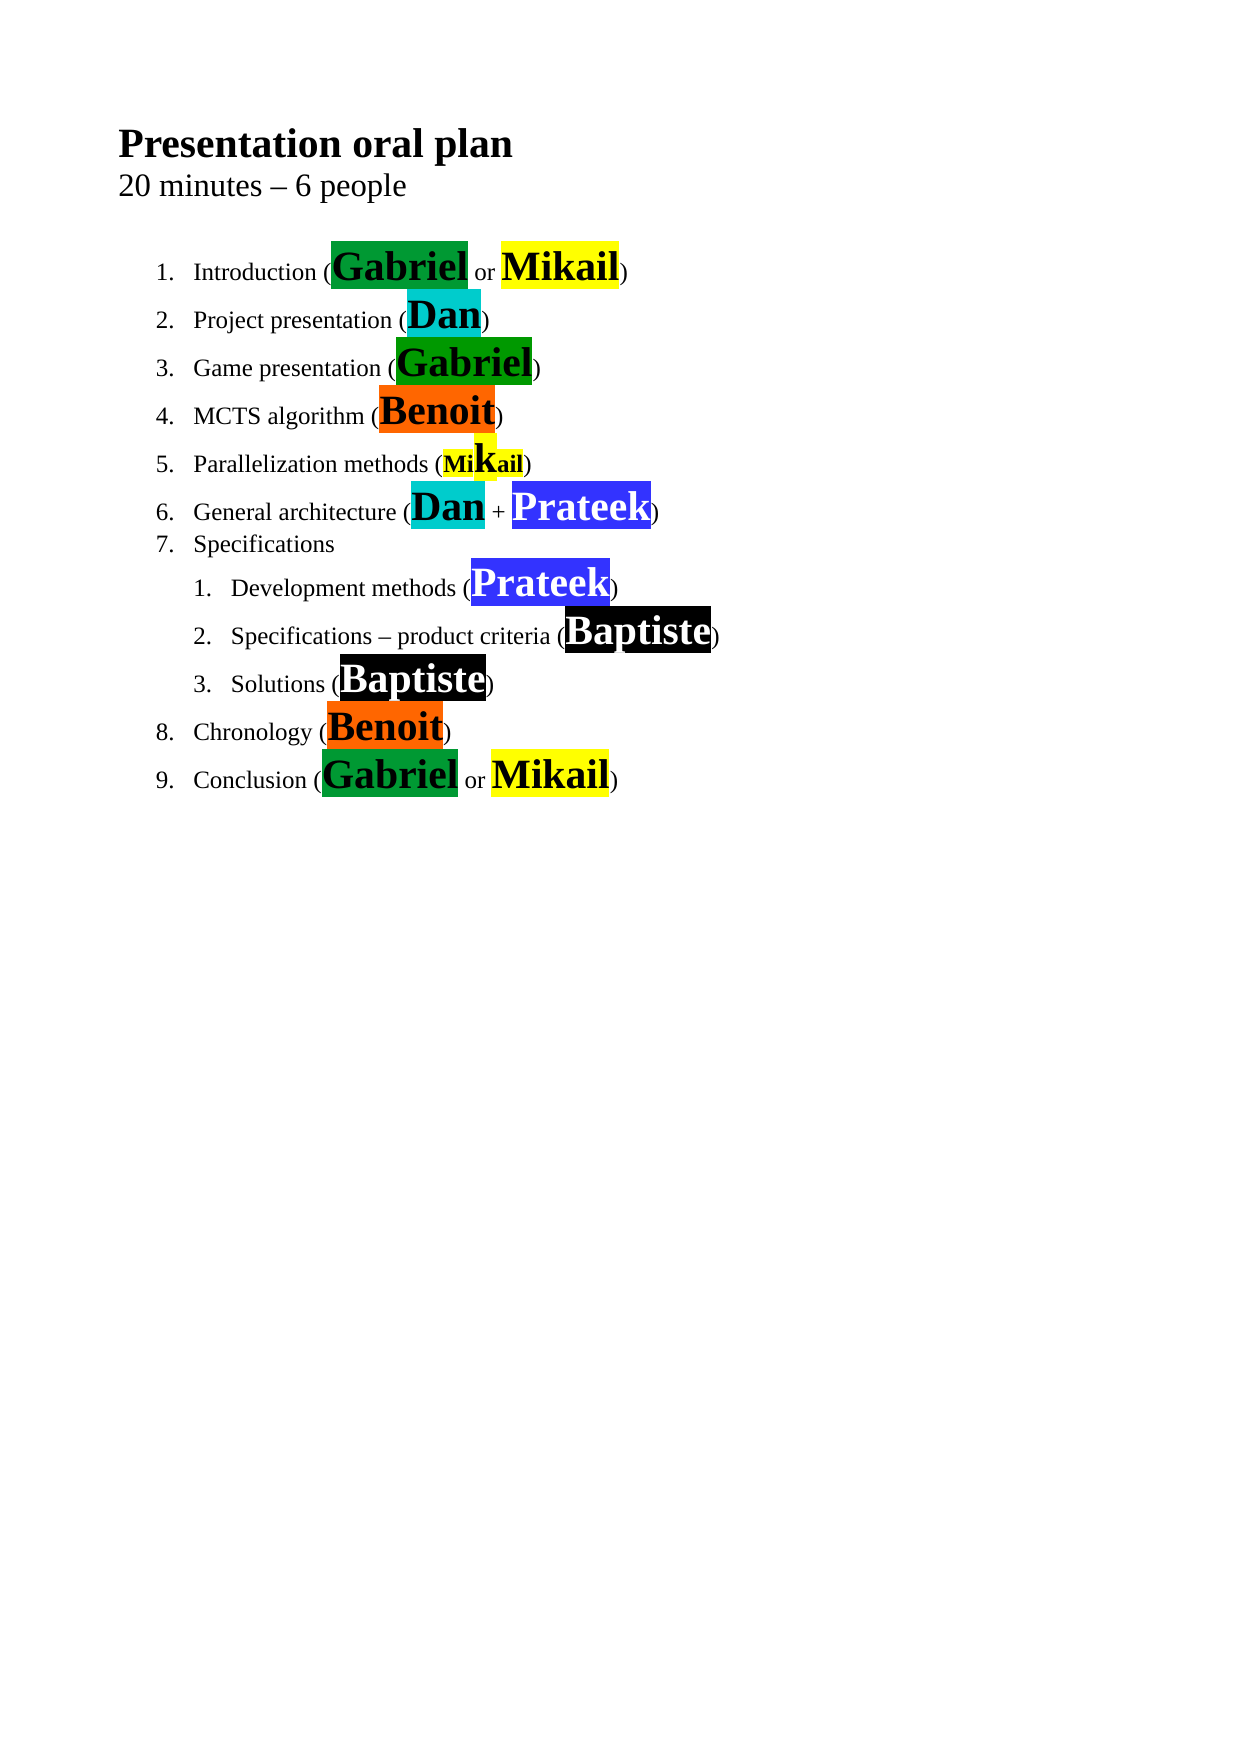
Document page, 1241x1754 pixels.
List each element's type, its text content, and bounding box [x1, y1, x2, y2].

list Specifications [156, 529, 1122, 558]
list Game presentation (Gabriel) [156, 337, 1122, 385]
list Parallelization methods (Mikail) [156, 433, 1122, 481]
list Conclusion (Gabriel or Mikail) [156, 749, 1122, 797]
list General architecture (Dan + Prateek) [156, 481, 1122, 529]
text 20 minutes – 6 people [118, 166, 1122, 204]
text Presentation oral plan [118, 118, 1122, 166]
list Introduction (Gabriel or Mikail) [156, 241, 1122, 289]
list Project presentation (Dan) [156, 289, 1122, 337]
list Solutions (Baptiste) [193, 653, 1122, 701]
list MCTS algorithm (Benoit) [156, 385, 1122, 433]
list Development methods (Prateek) [193, 558, 1122, 606]
list Chronology (Benoit) [156, 701, 1122, 749]
list Specifications – product criteria (Baptiste) [193, 606, 1122, 653]
